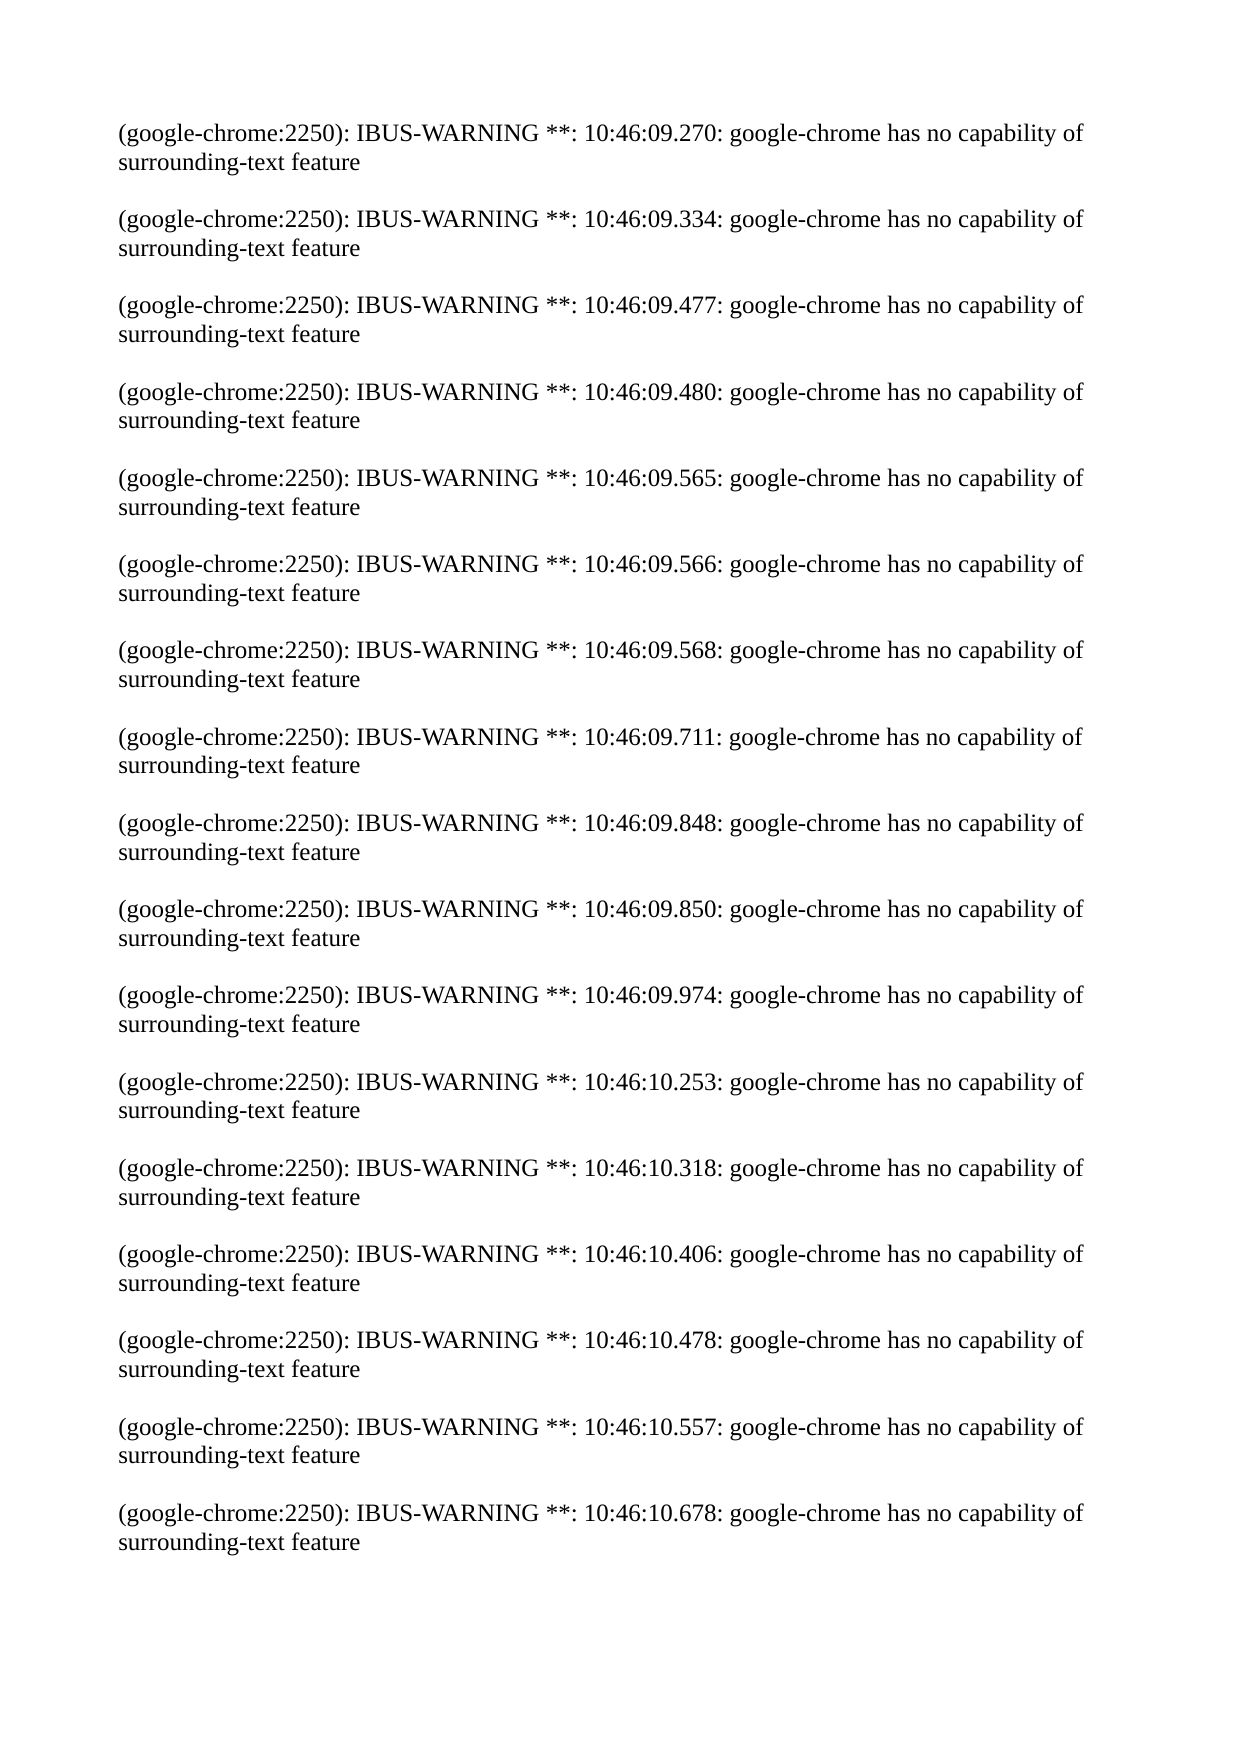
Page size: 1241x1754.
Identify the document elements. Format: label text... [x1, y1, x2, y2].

text (google-chrome:2250): IBUS-WARNING **: 10:46:10.253: google-chrome has no capability of surrounding-text feature [118, 1067, 1122, 1124]
text (google-chrome:2250): IBUS-WARNING **: 10:46:10.557: google-chrome has no capability of surrounding-text feature [118, 1412, 1122, 1469]
text (google-chrome:2250): IBUS-WARNING **: 10:46:09.568: google-chrome has no capability of surrounding-text feature [118, 636, 1122, 693]
text (google-chrome:2250): IBUS-WARNING **: 10:46:10.678: google-chrome has no capability of surrounding-text feature [118, 1498, 1122, 1556]
text (google-chrome:2250): IBUS-WARNING **: 10:46:09.477: google-chrome has no capability of surrounding-text feature [118, 291, 1122, 348]
text (google-chrome:2250): IBUS-WARNING **: 10:46:09.334: google-chrome has no capability of surrounding-text feature [118, 204, 1122, 262]
text (google-chrome:2250): IBUS-WARNING **: 10:46:09.974: google-chrome has no capability of surrounding-text feature [118, 981, 1122, 1038]
text (google-chrome:2250): IBUS-WARNING **: 10:46:09.480: google-chrome has no capability of surrounding-text feature [118, 377, 1122, 434]
text (google-chrome:2250): IBUS-WARNING **: 10:46:09.711: google-chrome has no capability of surrounding-text feature [118, 722, 1122, 779]
text (google-chrome:2250): IBUS-WARNING **: 10:46:10.406: google-chrome has no capability of surrounding-text feature [118, 1239, 1122, 1297]
text (google-chrome:2250): IBUS-WARNING **: 10:46:10.478: google-chrome has no capability of surrounding-text feature [118, 1326, 1122, 1383]
text (google-chrome:2250): IBUS-WARNING **: 10:46:09.566: google-chrome has no capability of surrounding-text feature [118, 549, 1122, 607]
text (google-chrome:2250): IBUS-WARNING **: 10:46:09.850: google-chrome has no capability of surrounding-text feature [118, 894, 1122, 952]
text (google-chrome:2250): IBUS-WARNING **: 10:46:09.565: google-chrome has no capability of surrounding-text feature [118, 463, 1122, 521]
text (google-chrome:2250): IBUS-WARNING **: 10:46:09.270: google-chrome has no capability of surrounding-text feature [118, 118, 1122, 176]
text (google-chrome:2250): IBUS-WARNING **: 10:46:10.318: google-chrome has no capability of surrounding-text feature [118, 1153, 1122, 1211]
text (google-chrome:2250): IBUS-WARNING **: 10:46:09.848: google-chrome has no capability of surrounding-text feature [118, 808, 1122, 866]
